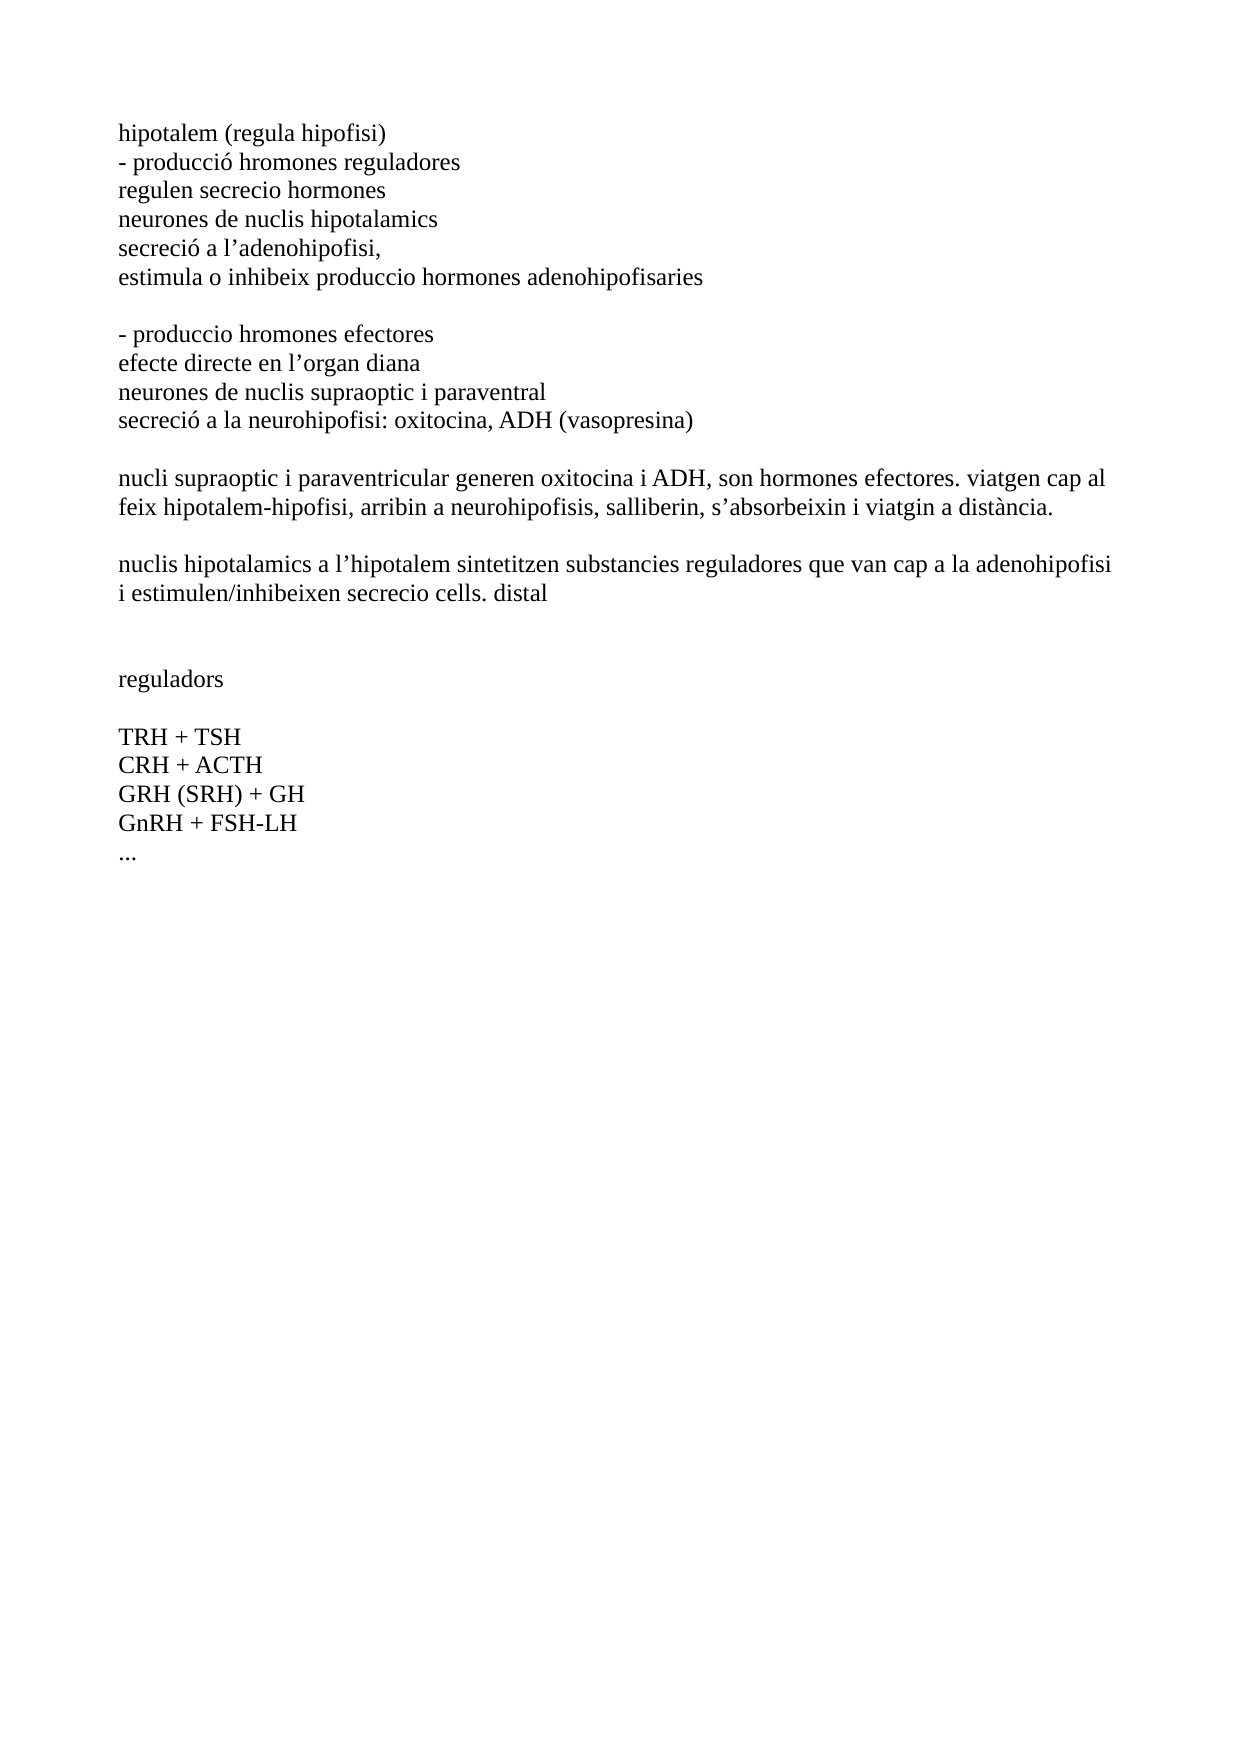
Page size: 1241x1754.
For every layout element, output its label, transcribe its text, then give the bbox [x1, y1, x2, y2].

text TRH + TSH [118, 722, 1122, 751]
text GnRH + FSH-LH [118, 808, 1122, 837]
text nucli supraoptic i paraventricular generen oxitocina i ADH, son hormones efectores. viatgen cap al feix hipotalem-hipofisi, arribin a neurohipofisis, salliberin, s’absorbeixin i viatgin a distància. [118, 463, 1122, 521]
text secreció a l’adenohipofisi, [118, 233, 1122, 262]
text reguladors [118, 664, 1122, 693]
text hipotalem (regula hipofisi) [118, 118, 1122, 147]
text ... [118, 837, 1122, 866]
text - produccio hromones efectores [118, 319, 1122, 348]
text CRH + ACTH [118, 751, 1122, 779]
text regulen secrecio hormones [118, 176, 1122, 204]
text estimula o inhibeix produccio hormones adenohipofisaries [118, 262, 1122, 291]
text - producció hromones reguladores [118, 147, 1122, 176]
text neurones de nuclis hipotalamics [118, 204, 1122, 233]
text efecte directe en l’organ diana [118, 348, 1122, 377]
text GRH (SRH) + GH [118, 779, 1122, 808]
text secreció a la neurohipofisi: oxitocina, ADH (vasopresina) [118, 406, 1122, 434]
text nuclis hipotalamics a l’hipotalem sintetitzen substancies reguladores que van cap a la adenohipofisi i estimulen/inhibeixen secrecio cells. distal [118, 549, 1122, 607]
text neurones de nuclis supraoptic i paraventral [118, 377, 1122, 406]
